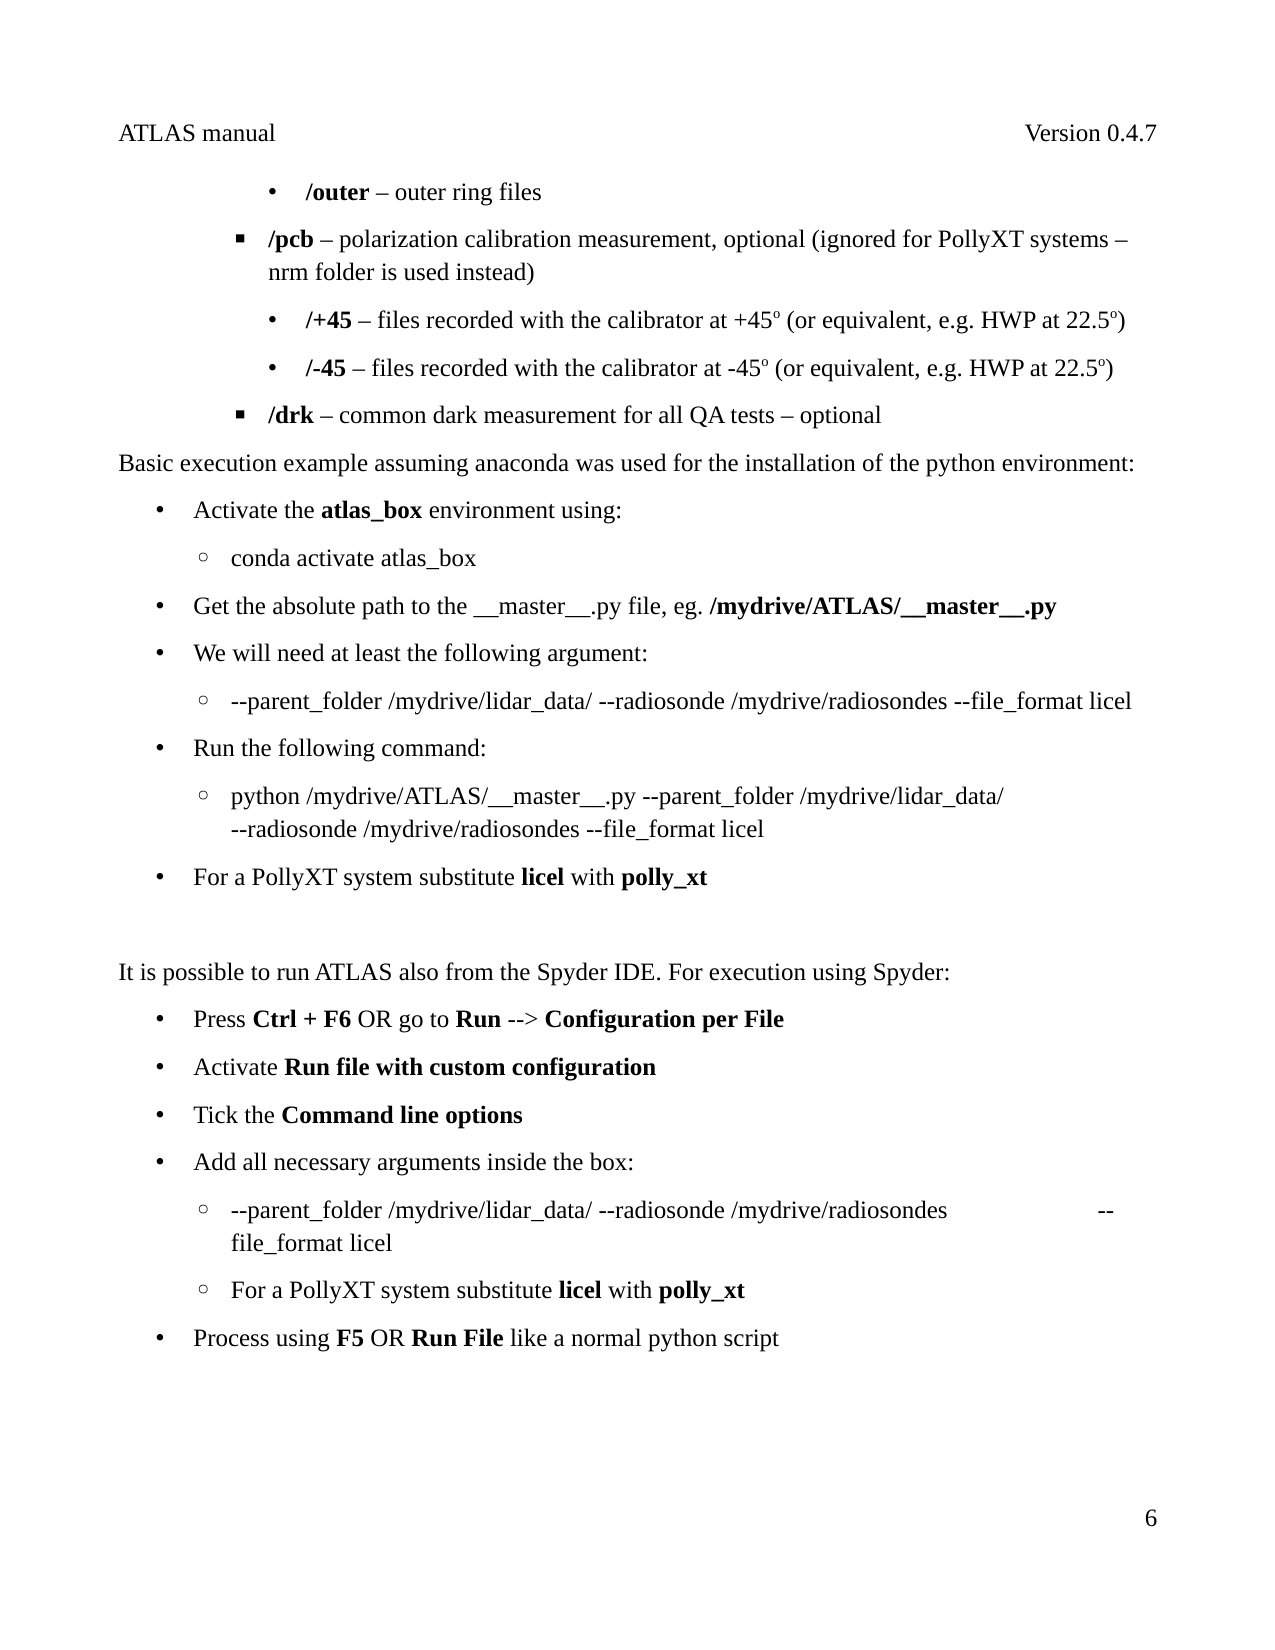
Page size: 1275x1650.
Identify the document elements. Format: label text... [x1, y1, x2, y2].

list Process using F5 OR Run File like a normal python script [156, 1323, 1157, 1352]
list /pcb – polarization calibration measurement, optional (ignored for PollyXT systems – nrm folder is used instead) [231, 224, 1157, 286]
list /drk – common dark measurement for all QA tests – optional [231, 400, 1157, 429]
list For a PollyXT system substitute licel with polly_xt [156, 862, 1157, 891]
list /-45 – files recorded with the calibrator at -45o (or equivalent, e.g. HWP at 22.5o) [268, 353, 1157, 381]
list Press Ctrl + F6 OR go to Run --> Configuration per File [156, 1004, 1157, 1033]
list Activate Run file with custom configuration [156, 1052, 1157, 1081]
list For a PollyXT system substitute licel with polly_xt [193, 1276, 1157, 1304]
list Get the absolute path to the __master__.py file, eg. /mydrive/ATLAS/__master__.py [156, 591, 1157, 619]
list Run the following command: [156, 733, 1157, 762]
list Tick the Command line options [156, 1100, 1157, 1128]
list Add all necessary arguments inside the box: [156, 1147, 1157, 1176]
list python /mydrive/ATLAS/__master__.py --parent_folder /mydrive/lidar_data/ --radiosonde /mydrive/radiosondes --file_format licel [193, 781, 1157, 843]
list Activate the atlas_box environment using: [156, 496, 1157, 524]
text It is possible to run ATLAS also from the Spyder IDE. For execution using Spyder: [118, 957, 1157, 986]
list /outer – outer ring files [268, 177, 1157, 206]
list We will need at least the following argument: [156, 638, 1157, 667]
list conda activate atlas_box [193, 543, 1157, 572]
list --parent_folder /mydrive/lidar_data/ --radiosonde /mydrive/radiosondes --file_format licel [193, 1195, 1157, 1257]
text Basic execution example assuming anaconda was used for the installation of the python environment: [118, 448, 1157, 477]
list --parent_folder /mydrive/lidar_data/ --radiosonde /mydrive/radiosondes --file_format licel [193, 686, 1157, 715]
list /+45 – files recorded with the calibrator at +45o (or equivalent, e.g. HWP at 22.5o) [268, 305, 1157, 334]
